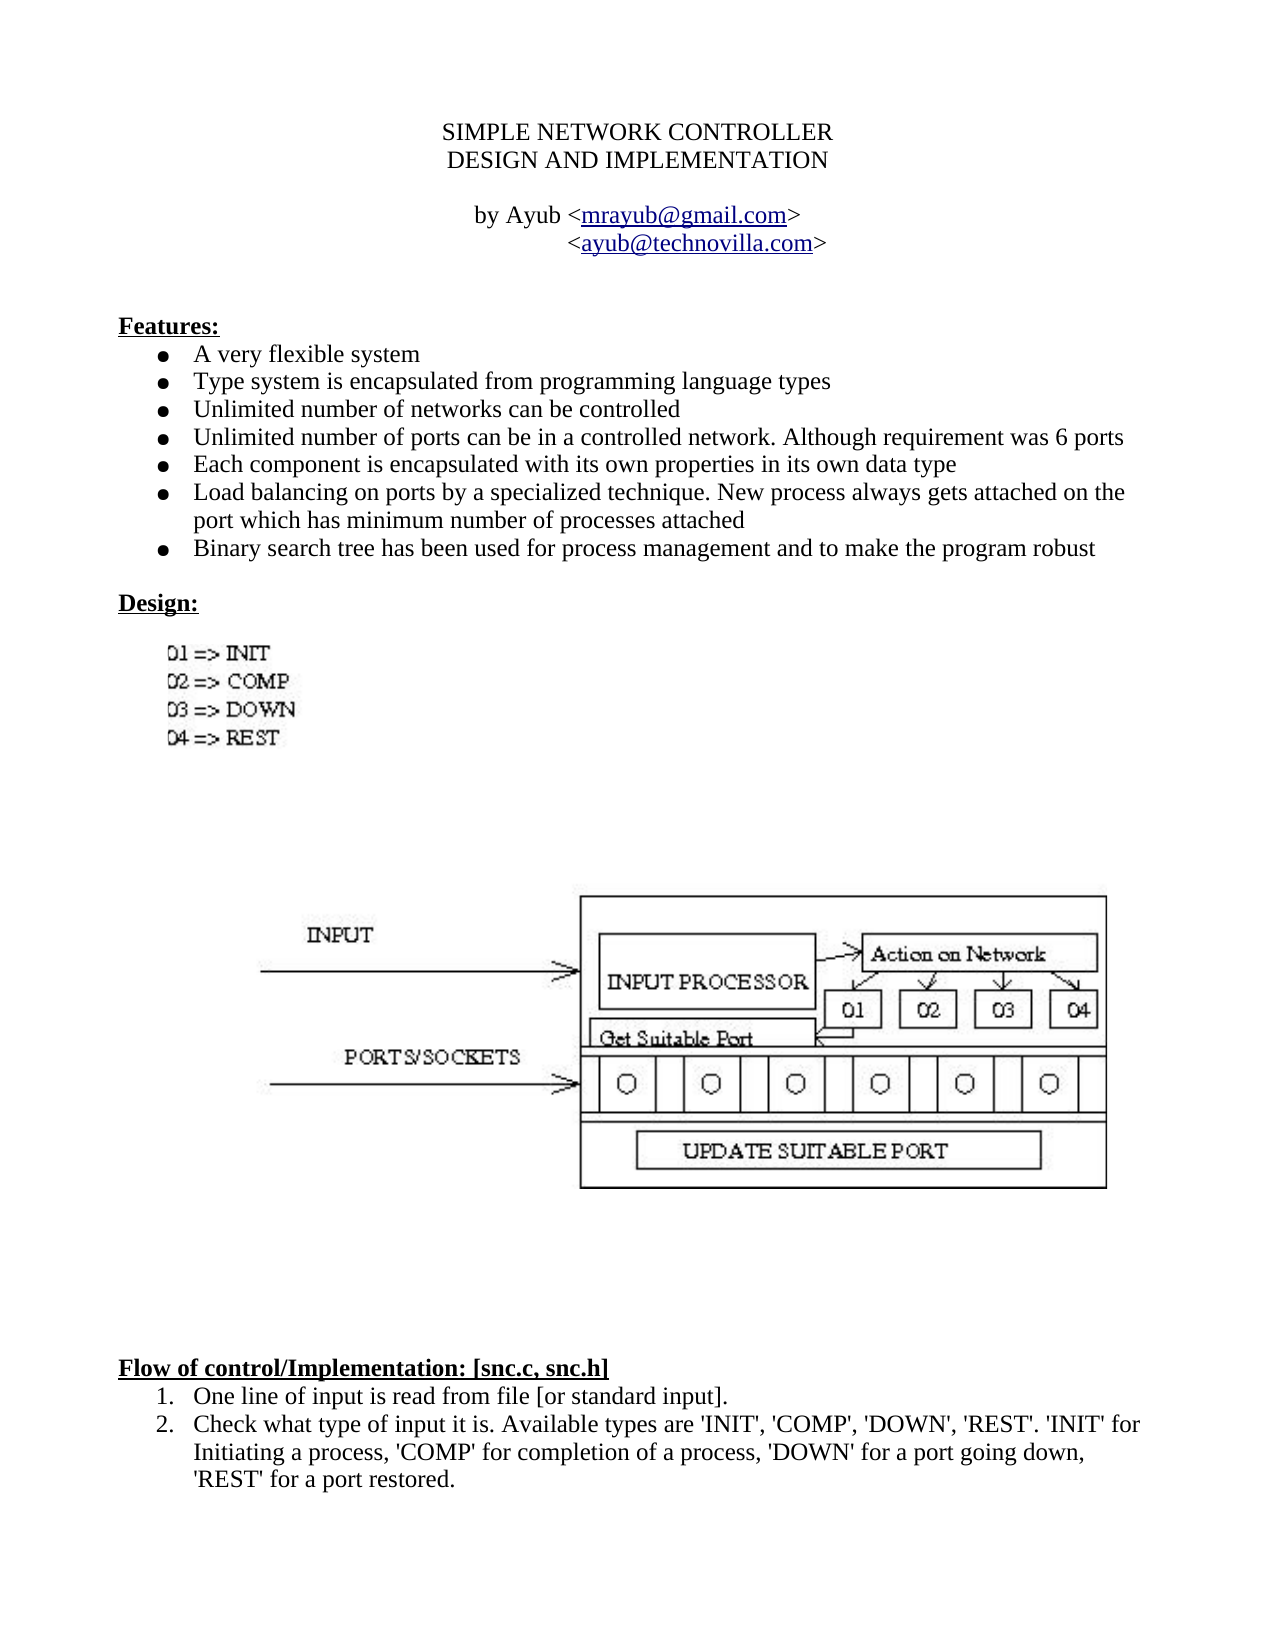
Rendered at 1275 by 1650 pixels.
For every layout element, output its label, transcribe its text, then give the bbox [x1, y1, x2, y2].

list Load balancing on ports by a specialized technique. New process always gets attached on the port which has minimum number of processes attached [156, 478, 1157, 534]
list A very flexible system [156, 340, 1157, 367]
text DESIGN AND IMPLEMENTATION [118, 146, 1157, 173]
list Each component is encapsulated with its own properties in its own data type [156, 451, 1157, 478]
list One line of input is read from file [or standard input]. [156, 1382, 1157, 1410]
list Check what type of input it is. Available types are 'INIT', 'COMP', 'DOWN', 'REST'. 'INIT' for Initiating a process, 'COMP' for completion of a process, 'DOWN' for a port going down, 'REST' for a port restored. [156, 1410, 1157, 1493]
text Features: [118, 312, 1157, 340]
text <ayub@technovilla.com> [118, 229, 1157, 257]
text Flow of control/Implementation: [snc.c, snc.h] [118, 1354, 1157, 1382]
text SIMPLE NETWORK CONTROLLER [118, 118, 1157, 146]
list Unlimited number of ports can be in a controlled network. Although requirement was 6 ports [156, 423, 1157, 451]
list Type system is encapsulated from programming language types [156, 367, 1157, 395]
list Unlimited number of networks can be controlled [156, 395, 1157, 423]
picture [167, 644, 1108, 1189]
list Binary search tree has been used for process management and to make the program robust [156, 534, 1157, 561]
text Design: [118, 589, 1157, 617]
text by Ayub <mrayub@gmail.com> [118, 201, 1157, 229]
